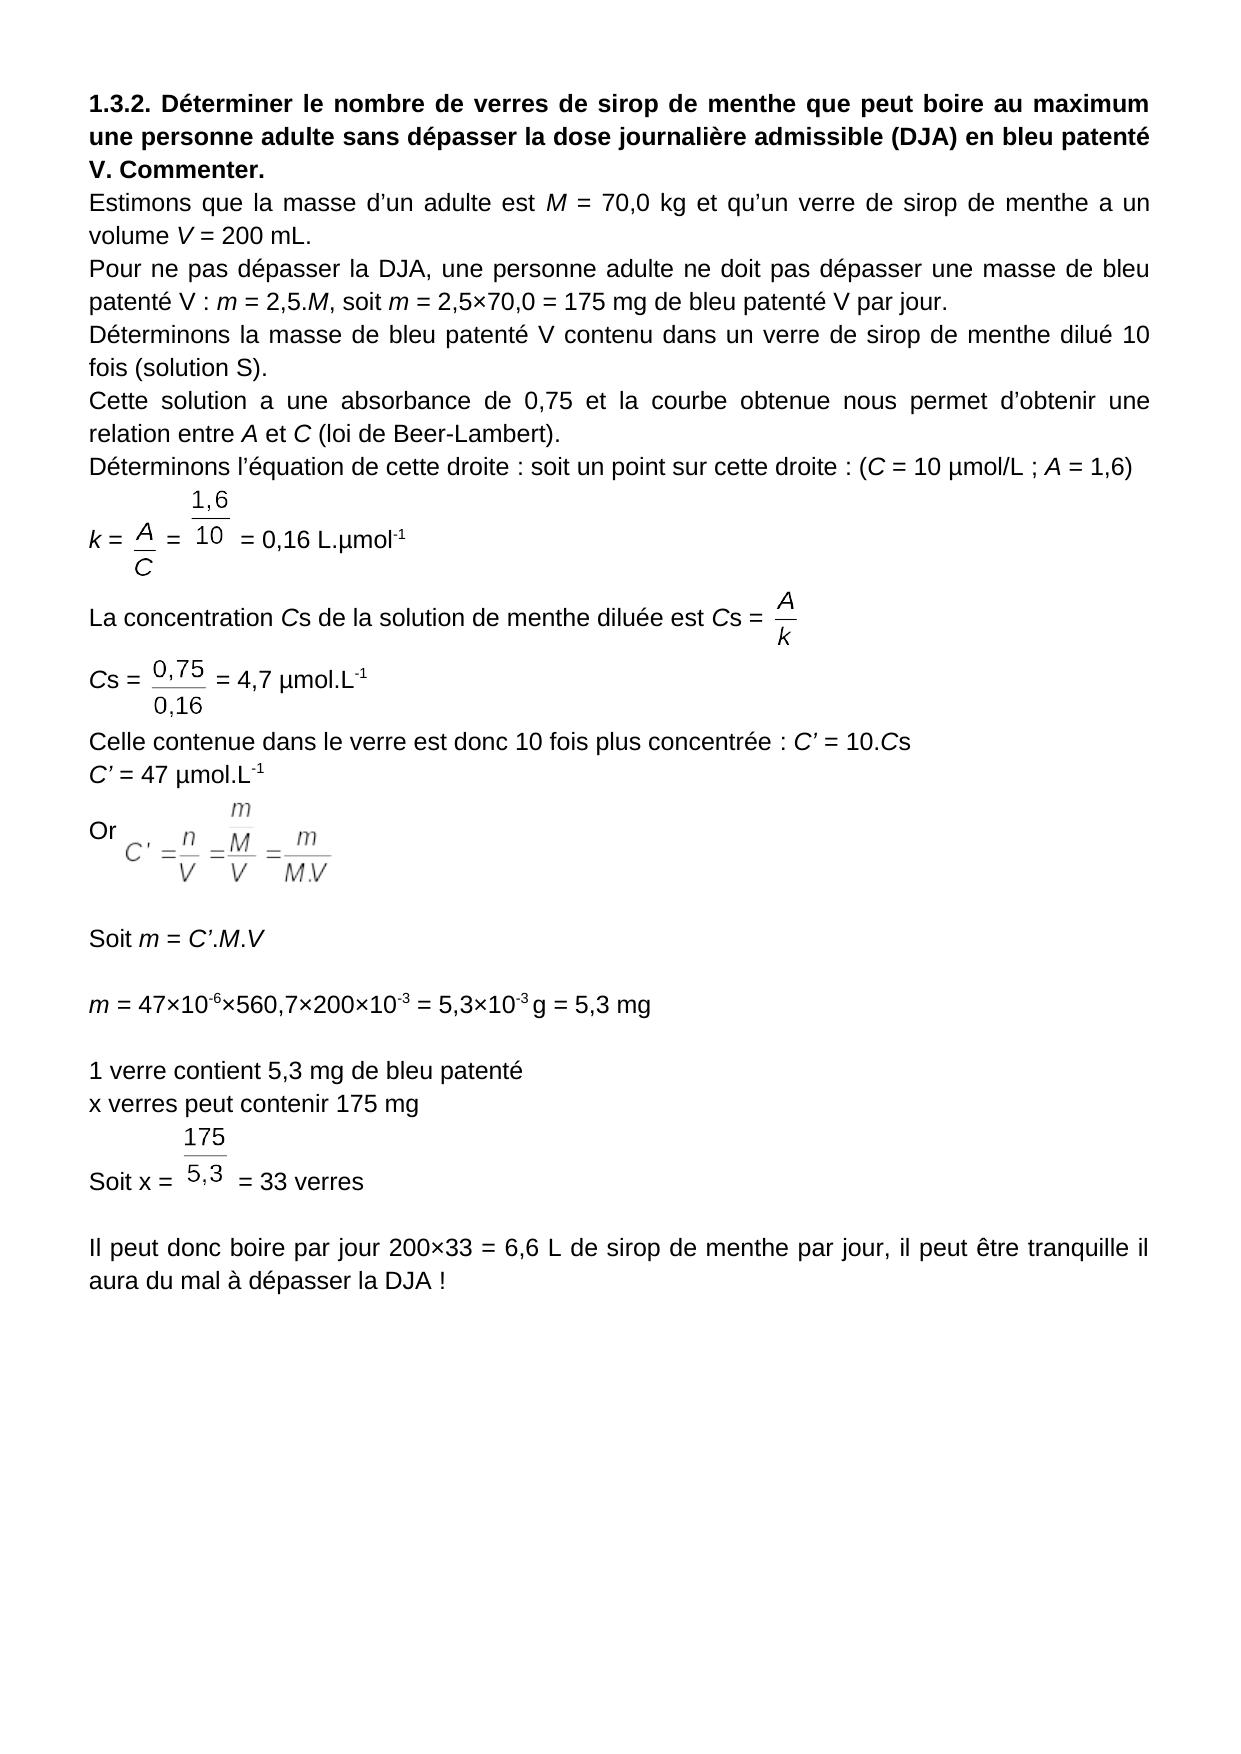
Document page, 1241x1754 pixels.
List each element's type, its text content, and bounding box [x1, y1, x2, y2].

text Celle contenue dans le verre est donc 10 fois plus concentrée : C’ = 10.Cs [89, 727, 1152, 755]
text 1 verre contient 5,3 mg de bleu patenté [89, 1056, 1152, 1084]
text Pour ne pas dépasser la DJA, une personne adulte ne doit pas dépasser une masse de bleu patenté V : m = 2,5.M, soit m = 2,5×70,0 = 175 mg de bleu patenté V par jour. [89, 254, 1152, 316]
text Estimons que la masse d’un adulte est M = 70,0 kg et qu’un verre de sirop de menthe a un volume V = 200 mL. [89, 188, 1152, 249]
text La concentration Cs de la solution de menthe diluée est Cs = [89, 585, 1152, 649]
text Soit x = = 33 verres [89, 1122, 1152, 1196]
text Déterminons l’équation de cette droite : soit un point sur cette droite : (C = 10 µmol/L ; A = 1,6) [89, 452, 1152, 481]
text k = = = 0,16 L.µmol-1 [89, 485, 1152, 581]
text Cette solution a une absorbance de 0,75 et la courbe obtenue nous permet d’obtenir une relation entre A et C (loi de Beer-Lambert). [89, 386, 1152, 448]
text x verres peut contenir 175 mg [89, 1089, 1152, 1118]
text 1.3.2. Déterminer le nombre de verres de sirop de menthe que peut boire au maximum une personne adulte sans dépasser la dose journalière admissible (DJA) en bleu patenté V. Commenter. [89, 89, 1152, 183]
text Il peut donc boire par jour 200×33 = 6,6 L de sirop de menthe par jour, il peut être tranquille il aura du mal à dépasser la DJA ! [89, 1233, 1152, 1295]
text C’ = 47 µmol.L-1 [89, 760, 1152, 788]
text Soit m = C’.M.V [89, 924, 1152, 952]
text m = 47×10-6×560,7×200×10-3 = 5,3×10-3 g = 5,3 mg [89, 990, 1152, 1018]
text Cs = = 4,7 µmol.L-1 [89, 654, 1152, 722]
text Déterminons la masse de bleu patenté V contenu dans un verre de sirop de menthe dilué 10 fois (solution S). [89, 320, 1152, 382]
text Or [89, 793, 1152, 886]
